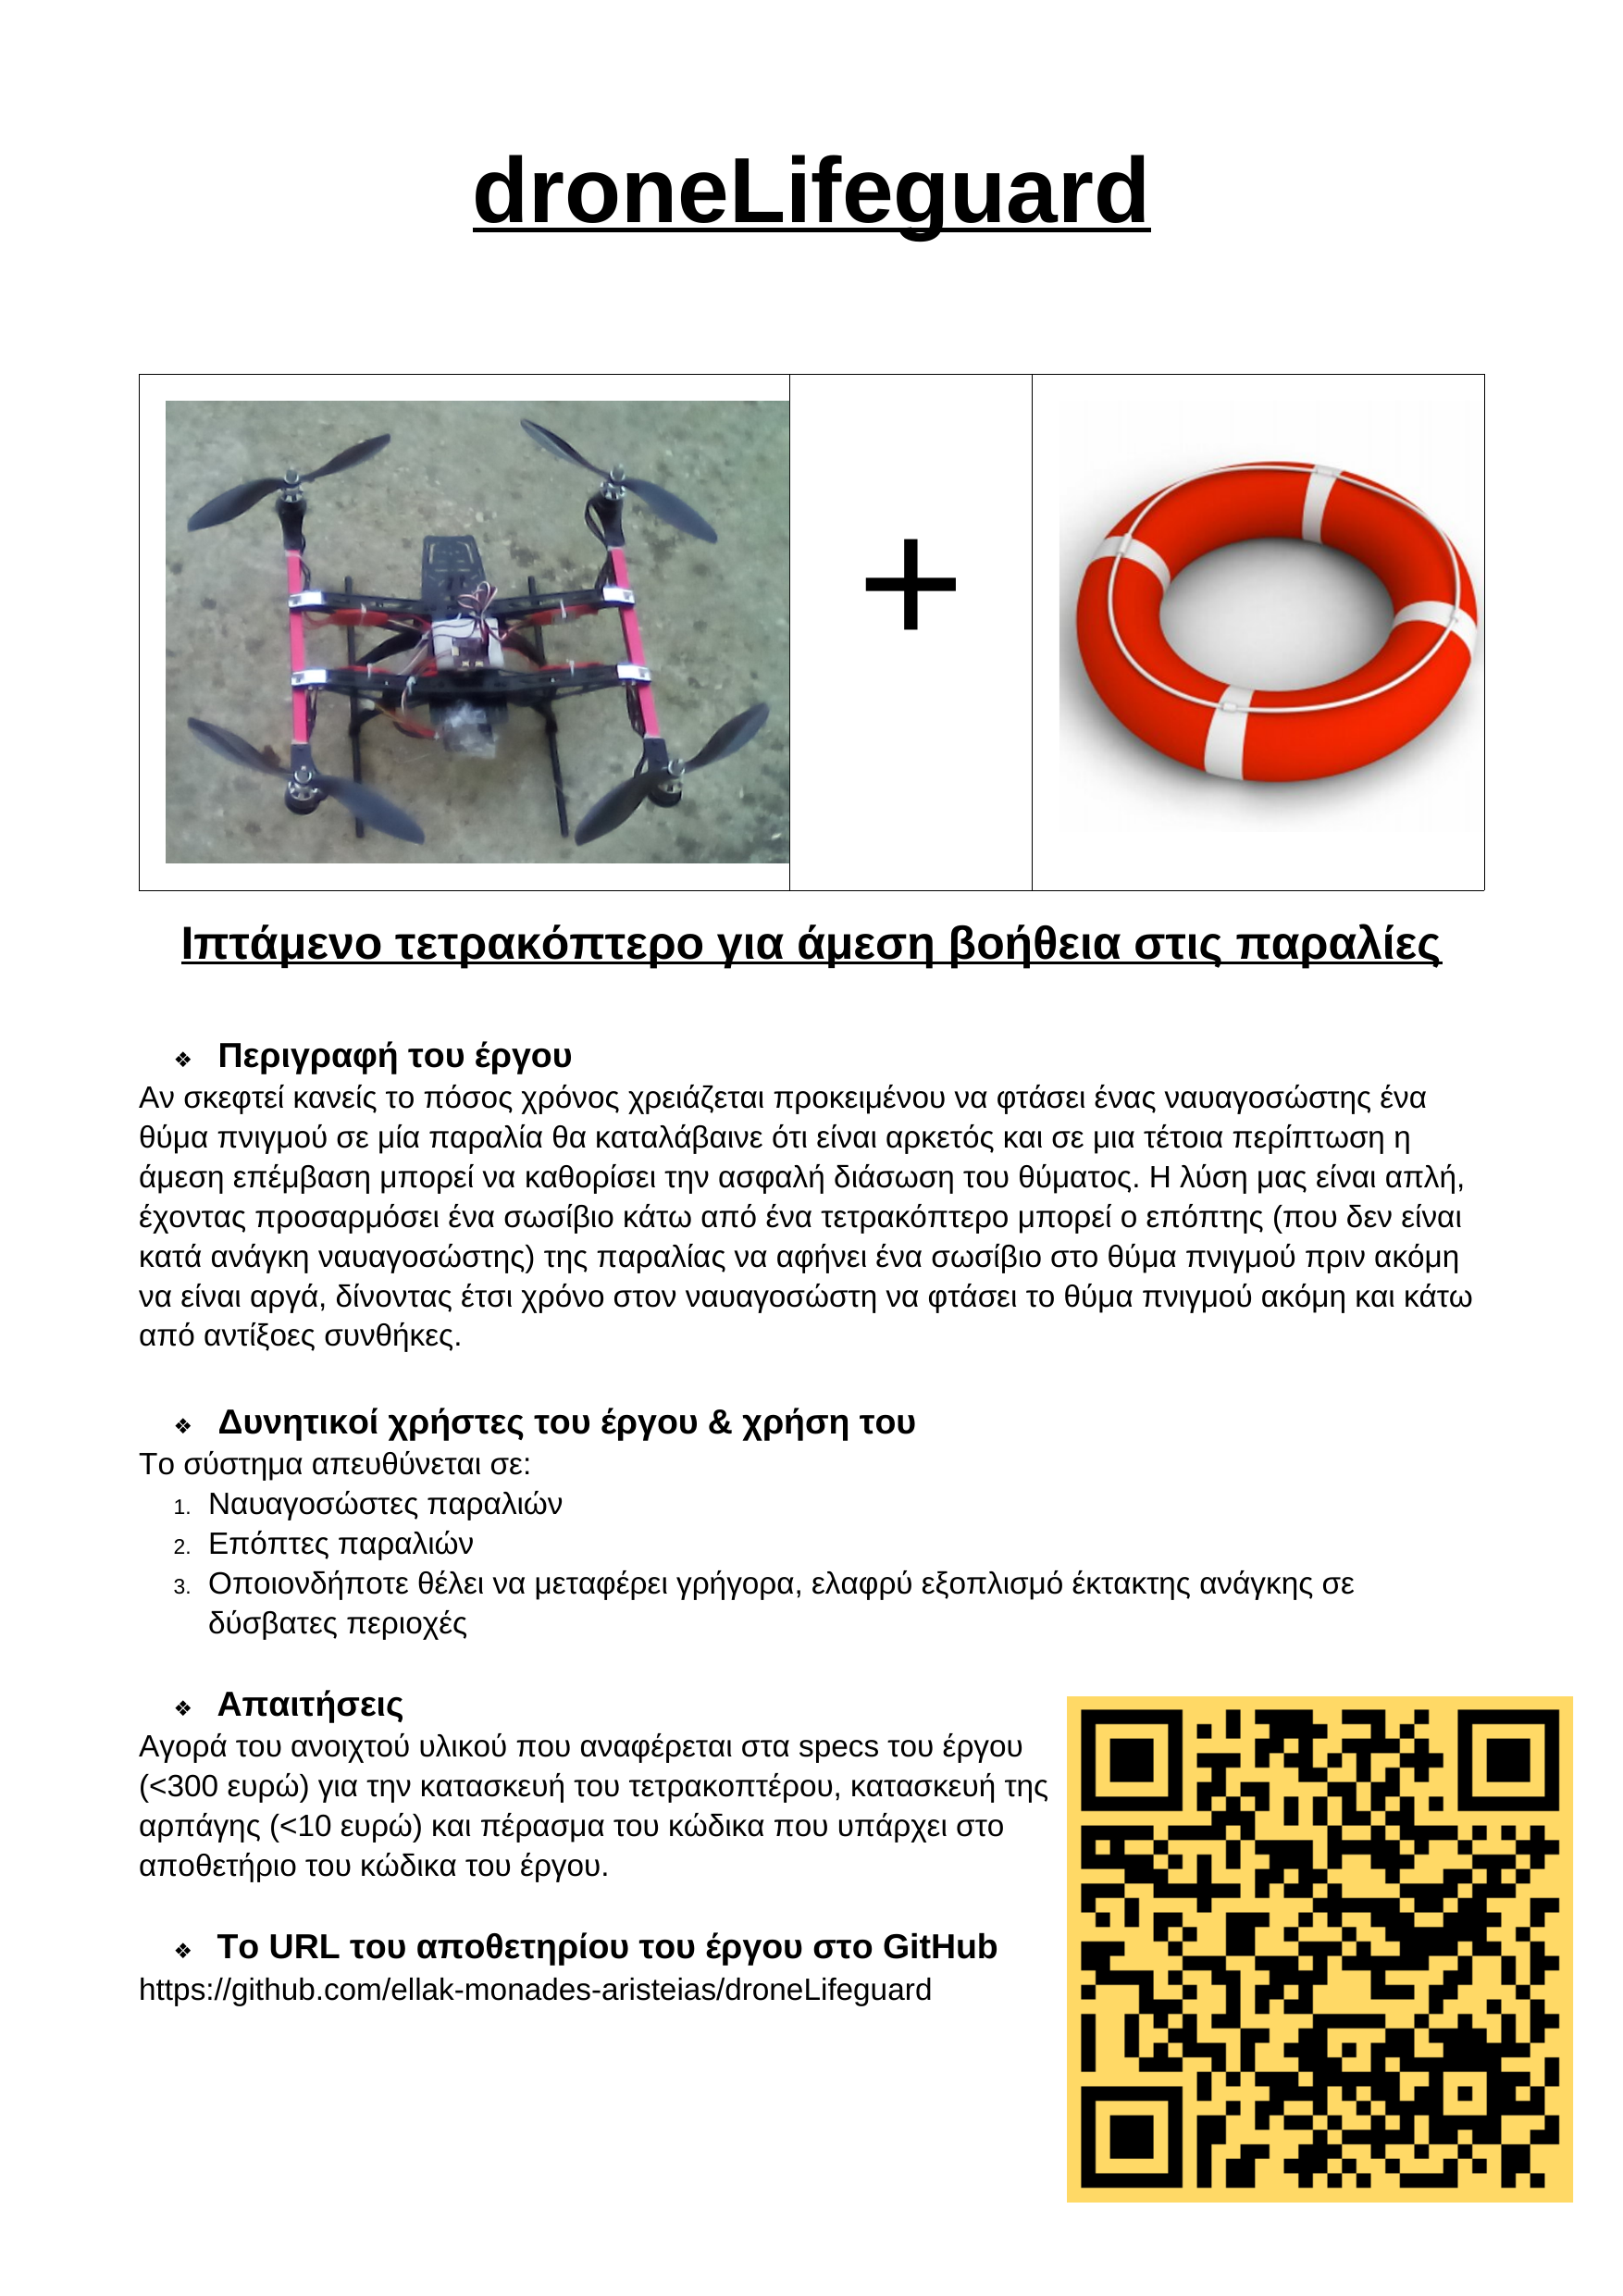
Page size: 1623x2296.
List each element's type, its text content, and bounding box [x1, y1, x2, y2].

list Περιγραφή του έργου [173, 1036, 1484, 1074]
list Ναυαγοσώστες παραλιών [173, 1486, 1484, 1521]
table_header + [790, 375, 1032, 889]
picture [1059, 401, 1484, 832]
text Αγορά του ανοιχτού υλικού που αναφέρεται στα specs του έργου (<300 ευρώ) για την κατασκευή του τετρακοπτέρου, κατασκευή της αρπάγης (<10 ευρώ) και πέρασμα του κώδικα που υπάρχει στο αποθετήριο του κώδικα του έργου. [139, 1730, 1067, 1882]
table_header [140, 375, 789, 889]
list Δυνητικοί χρήστες του έργου & χρήση του [173, 1403, 1484, 1441]
list Tο URL του αποθετηρίου του έργου στο GitHub [173, 1928, 1067, 1966]
list Απαιτήσεις [173, 1685, 1484, 1723]
text Το σύστημα απευθύνεται σε: [139, 1447, 1484, 1482]
list Επόπτες παραλιών [173, 1526, 1484, 1561]
picture [166, 401, 790, 863]
text Ιπτάμενο τετρακόπτερο για άμεση βοήθεια στις παραλίες [139, 917, 1484, 969]
text Αν σκεφτεί κανείς το πόσος χρόνος χρειάζεται προκειμένου να φτάσει ένας ναυαγοσώστης ένα θύμα πνιγμού σε μία παραλία θα καταλάβαινε ότι είναι αρκετός και σε μια τέτοια περίπτωση η άμεση επέμβαση μπορεί να καθορίσει την ασφαλή διάσωση του θύματος. Η λύση μας είναι απλή, έχοντας προσαρμόσει ένα σωσίβιο κάτω από ένα τετρακόπτερο μπορεί ο επόπτης (που δεν είναι κατά ανάγκη ναυαγοσώστης) της παραλίας να αφήνει ένα σωσίβιο στο θύμα πνιγμού πριν ακόμη να είναι αργά, δίνοντας έτσι χρόνο στον ναυαγοσώστη να φτάσει το θύμα πνιγμού ακόμη και κάτω από αντίξοες συνθήκες. [139, 1081, 1484, 1353]
text https://github.com/ellak-monades-aristeias/droneLifeguard [139, 1972, 1067, 2006]
list Οποιονδήποτε θέλει να μεταφέρει γρήγορα, ελαφρύ εξοπλισμό έκτακτης ανάγκης σε δύσβατες περιοχές [173, 1566, 1484, 1640]
picture [1067, 1696, 1574, 2203]
text droneLifeguard [139, 139, 1484, 242]
table_header [1033, 375, 1484, 889]
